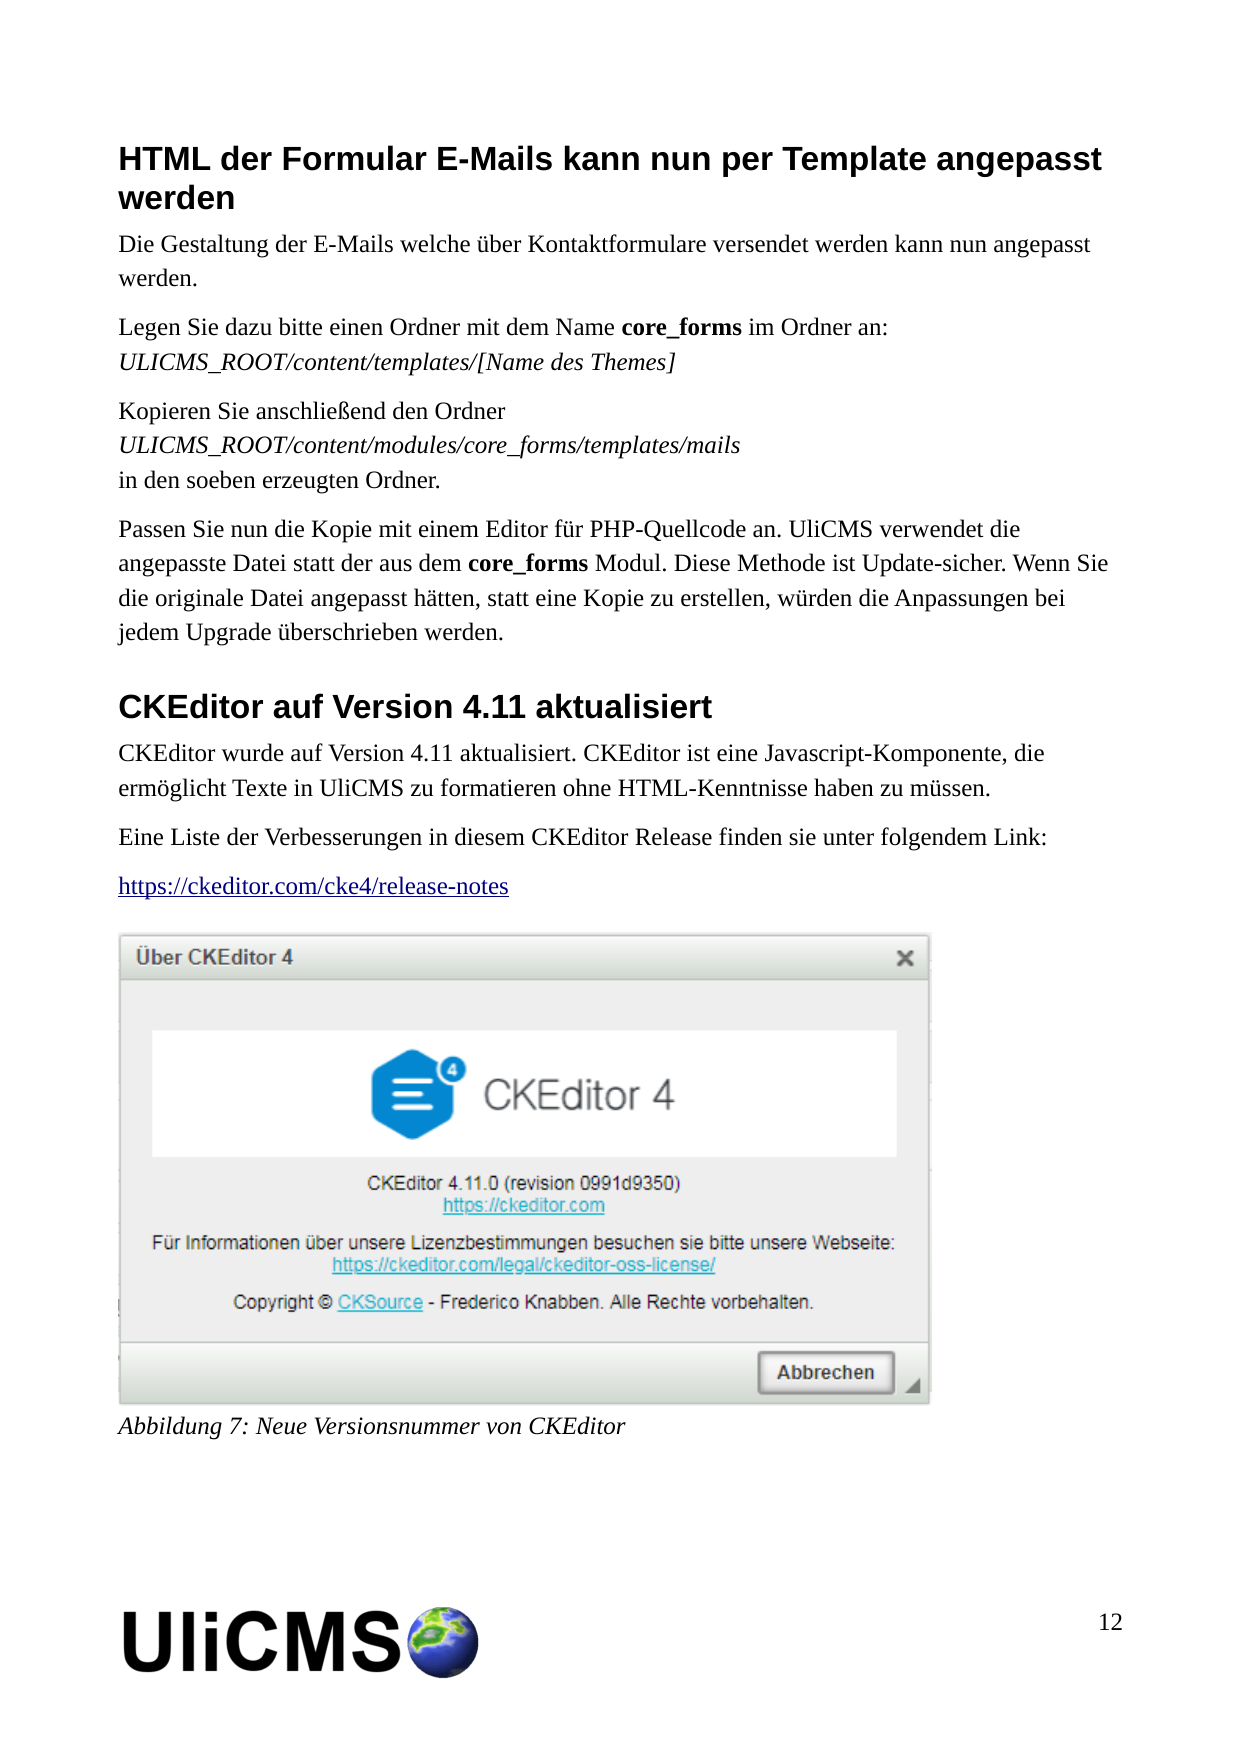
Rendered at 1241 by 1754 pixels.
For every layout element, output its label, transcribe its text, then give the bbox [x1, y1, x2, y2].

text Eine Liste der Verbesserungen in diesem CKEditor Release finden sie unter folgendem Link: [118, 822, 1123, 851]
text https://ckeditor.com/cke4/release-notes [118, 871, 1123, 900]
text Legen Sie dazu bitte einen Ordner mit dem Name core_forms im Ordner an: ULICMS_ROOT/content/templates/[Name des Themes] [118, 312, 1123, 376]
picture [118, 932, 933, 1406]
subtitle CKEditor auf Version 4.11 aktualisiert [118, 687, 1123, 726]
subtitle HTML der Formular E-Mails kann nun per Template angepasst werden [118, 139, 1123, 216]
picture [118, 1607, 479, 1681]
text CKEditor wurde auf Version 4.11 aktualisiert. CKEditor ist eine Javascript-Komponente, die ermöglicht Texte in UliCMS zu formatieren ohne HTML-Kenntnisse haben zu müssen. [118, 738, 1123, 802]
text Die Gestaltung der E-Mails welche über Kontaktformulare versendet werden kann nun angepasst werden. [118, 229, 1123, 292]
text Abbildung 7: Neue Versionsnummer von CKEditor [118, 1406, 932, 1440]
text Passen Sie nun die Kopie mit einem Editor für PHP-Quellcode an. UliCMS verwendet die angepasste Datei statt der aus dem core_forms Modul. Diese Methode ist Update-sicher. Wenn Sie die originale Datei angepasst hätten, statt eine Kopie zu erstellen, würden die Anpassungen bei jedem Upgrade überschrieben werden. [118, 514, 1123, 646]
text Kopieren Sie anschließend den Ordner ULICMS_ROOT/content/modules/core_forms/templates/mails in den soeben erzeugten Ordner. [118, 396, 1123, 493]
